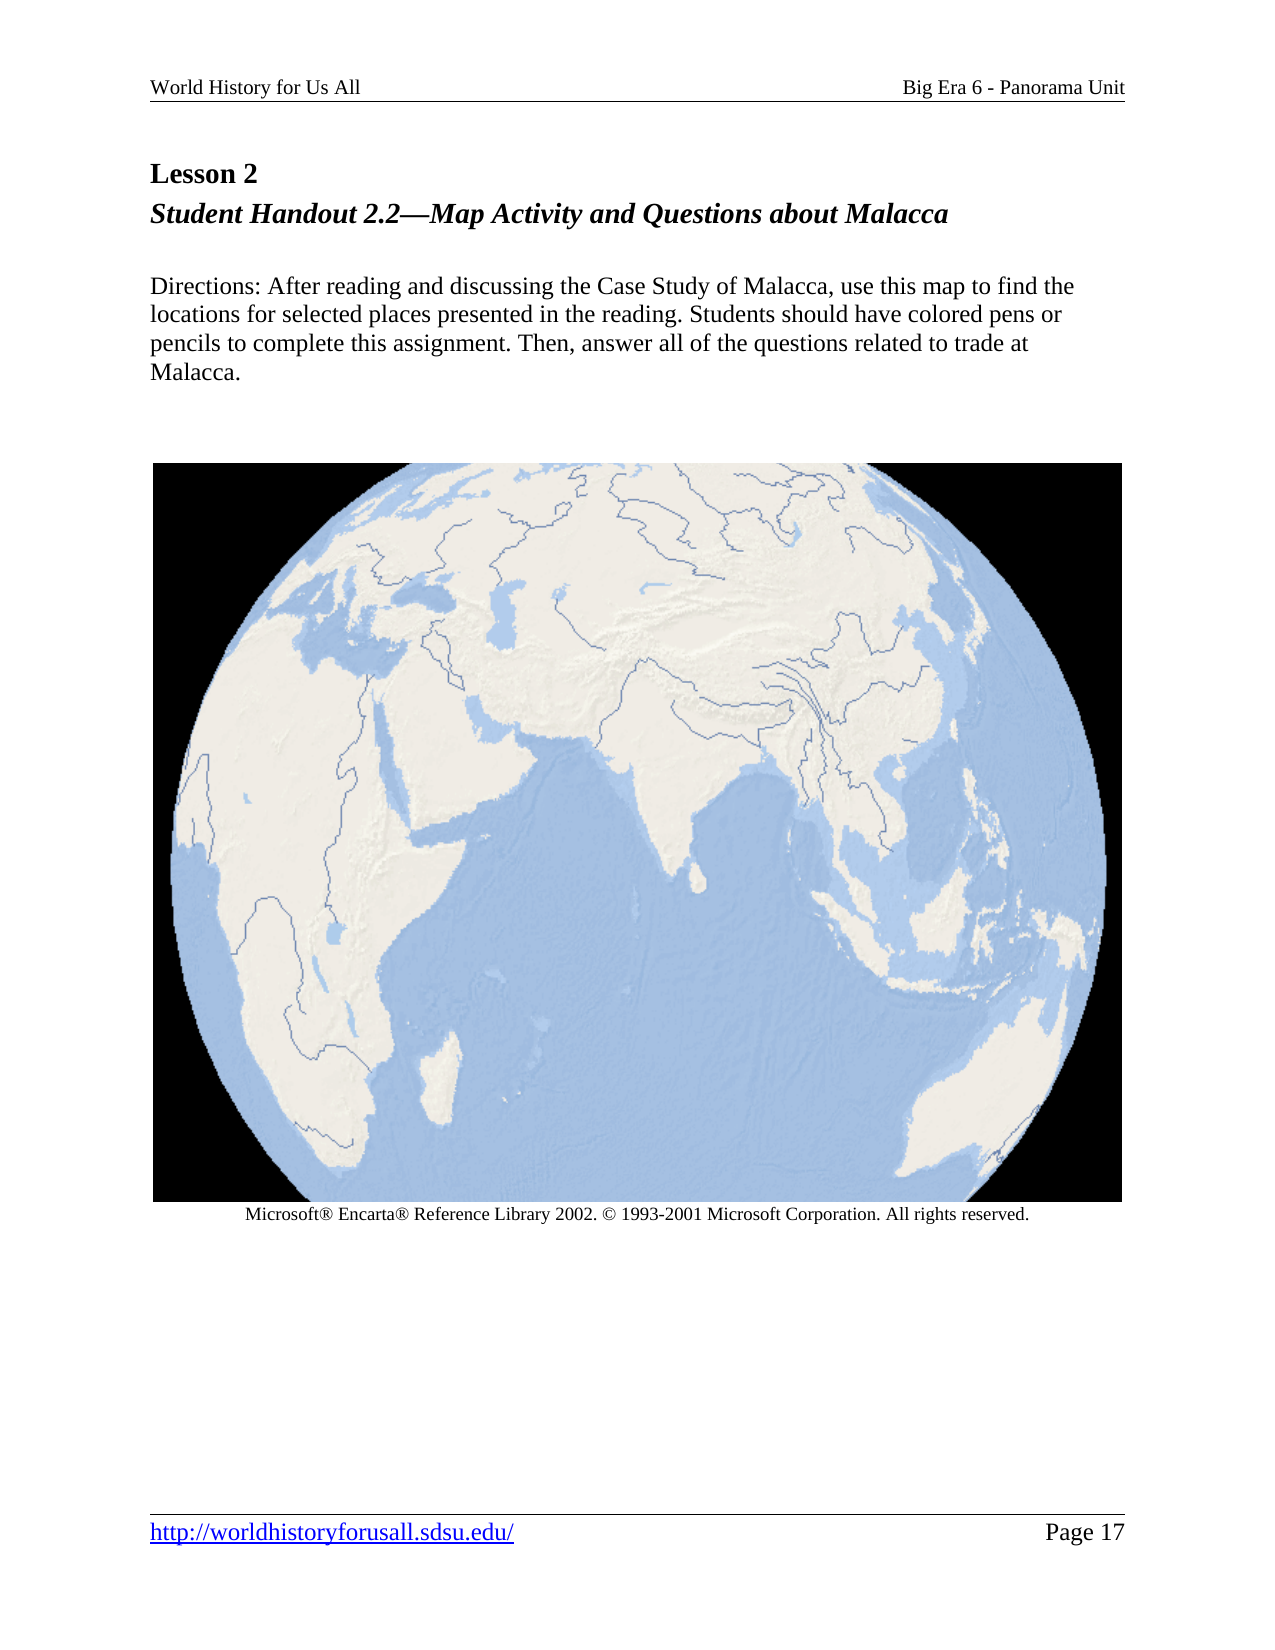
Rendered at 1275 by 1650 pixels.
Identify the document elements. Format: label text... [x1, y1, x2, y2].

text Directions: After reading and discussing the Case Study of Malacca, use this map to find the locations for selected places presented in the reading. Students should have colored pens or pencils to complete this assignment. Then, answer all of the questions related to trade at Malacca. [150, 271, 1125, 386]
text Lesson 2 [150, 156, 1125, 190]
picture [153, 463, 1122, 1202]
text Microsoft® Encarta® Reference Library 2002. © 1993-2001 Microsoft Corporation. All rights reserved. [150, 462, 1125, 1225]
text Student Handout 2.2—Map Activity and Questions about Malacca [150, 196, 1125, 229]
